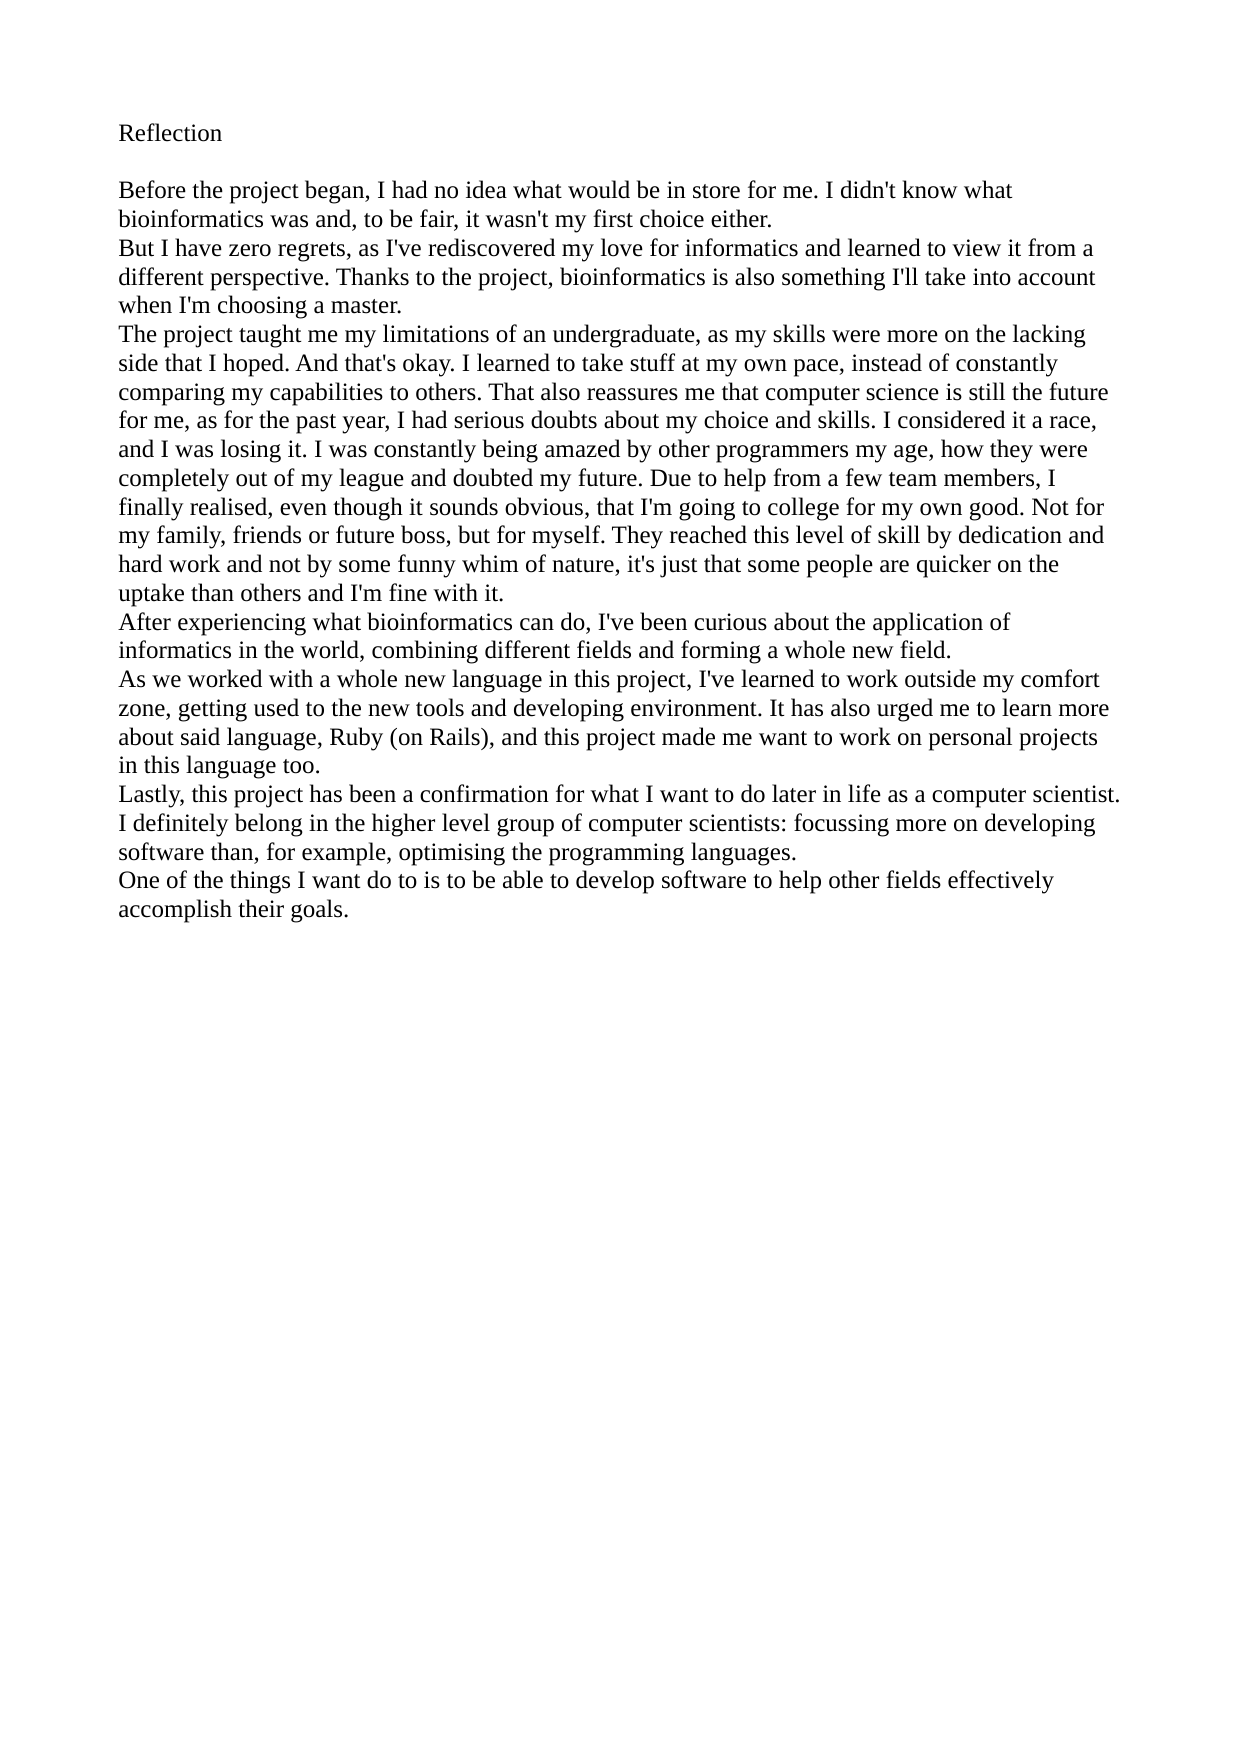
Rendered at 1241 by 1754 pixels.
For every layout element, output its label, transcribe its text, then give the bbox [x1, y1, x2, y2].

text Reflection [118, 118, 1122, 147]
text As we worked with a whole new language in this project, I've learned to work outside my comfort zone, getting used to the new tools and developing environment. It has also urged me to learn more about said language, Ruby (on Rails), and this project made me want to work on personal projects in this language too. [118, 664, 1122, 779]
text The project taught me my limitations of an undergraduate, as my skills were more on the lacking side that I hoped. And that's okay. I learned to take stuff at my own pace, instead of constantly comparing my capabilities to others. That also reassures me that computer science is still the future for me, as for the past year, I had serious doubts about my choice and skills. I considered it a race, and I was losing it. I was constantly being amazed by other programmers my age, how they were completely out of my league and doubted my future. Due to help from a few team members, I finally realised, even though it sounds obvious, that I'm going to college for my own good. Not for my family, friends or future boss, but for myself. They reached this level of skill by dedication and hard work and not by some funny whim of nature, it's just that some people are quicker on the uptake than others and I'm fine with it. [118, 319, 1122, 607]
text One of the things I want do to is to be able to develop software to help other fields effectively accomplish their goals. [118, 866, 1122, 923]
text But I have zero regrets, as I've rediscovered my love for informatics and learned to view it from a different perspective. Thanks to the project, bioinformatics is also something I'll take into account when I'm choosing a master. [118, 233, 1122, 319]
text After experiencing what bioinformatics can do, I've been curious about the application of informatics in the world, combining different fields and forming a whole new field. [118, 607, 1122, 664]
text Before the project began, I had no idea what would be in store for me. I didn't know what bioinformatics was and, to be fair, it wasn't my first choice either. [118, 176, 1122, 233]
text Lastly, this project has been a confirmation for what I want to do later in life as a computer scientist. I definitely belong in the higher level group of computer scientists: focussing more on developing software than, for example, optimising the programming languages. [118, 779, 1122, 866]
